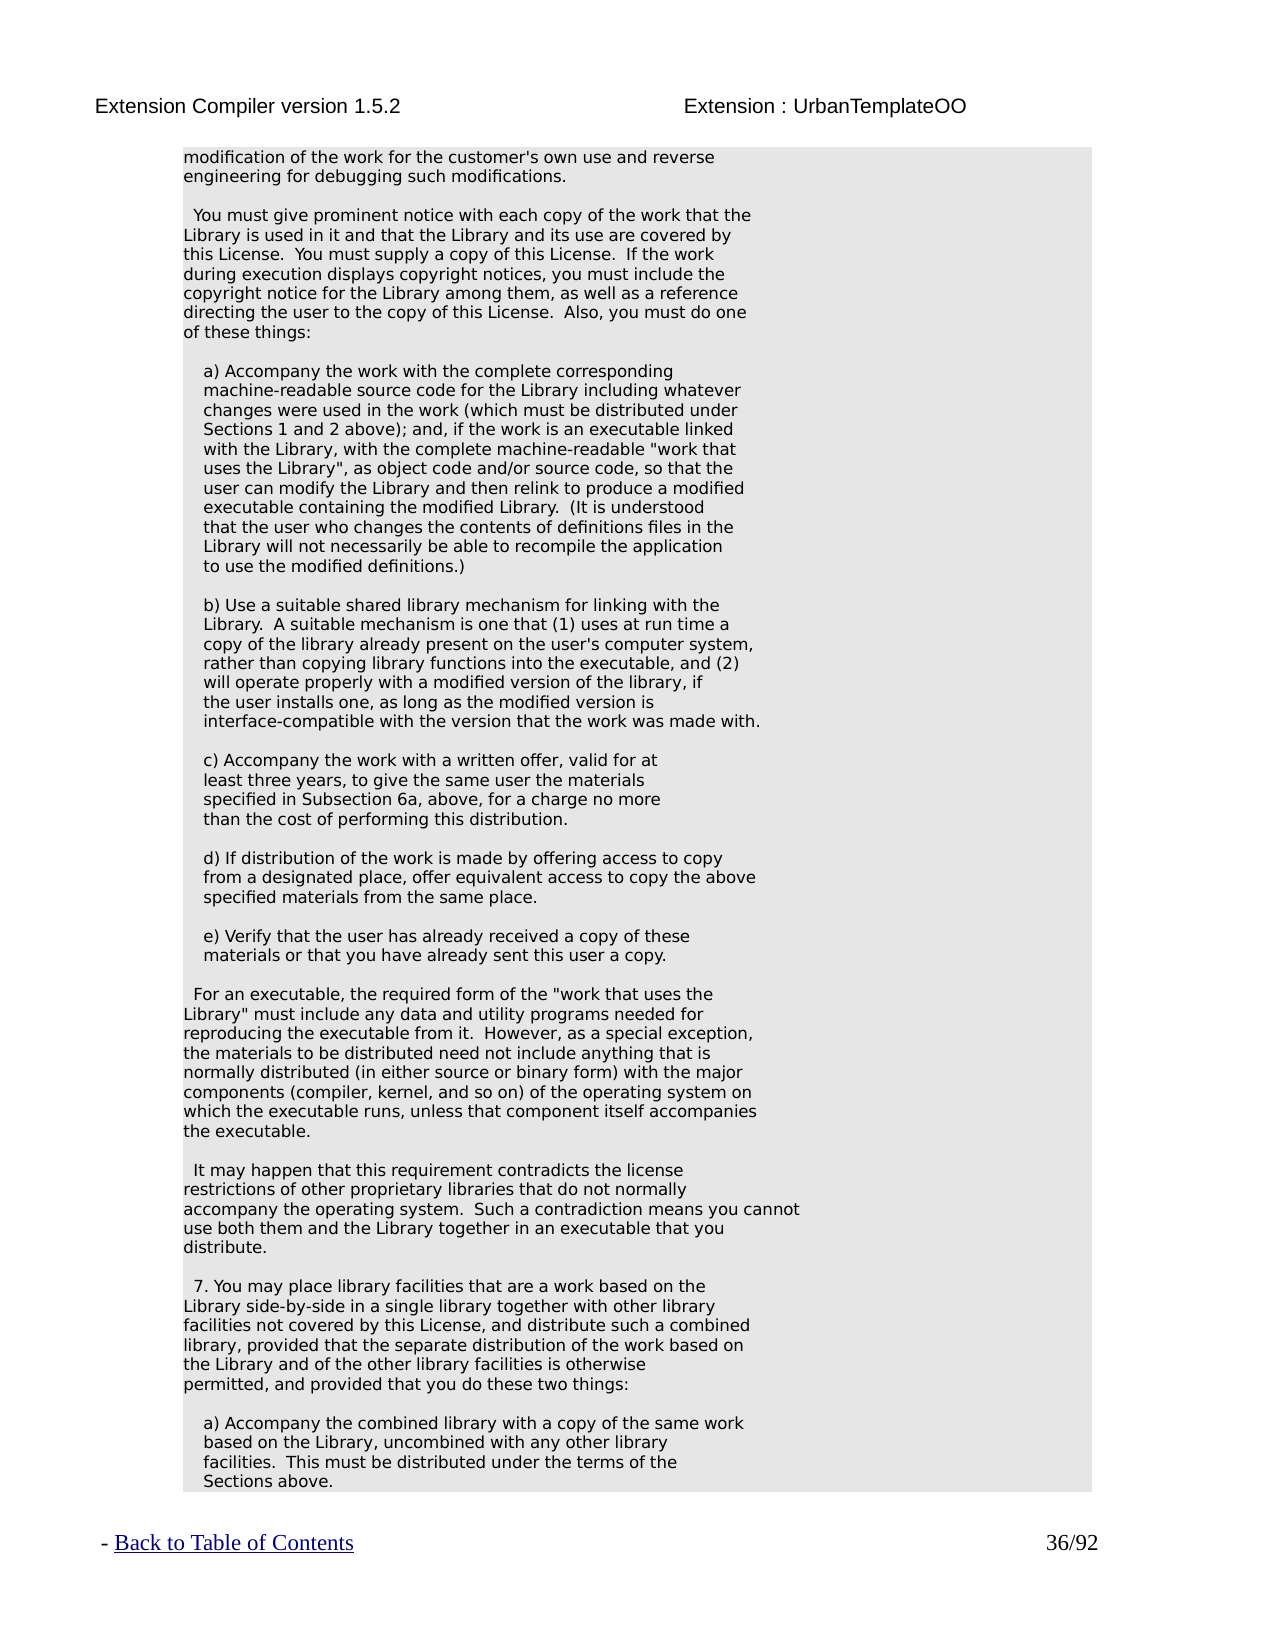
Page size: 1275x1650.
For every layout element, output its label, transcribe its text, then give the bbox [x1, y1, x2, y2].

text least three years, to give the same user the materials [183, 771, 1092, 790]
text library, provided that the separate distribution of the work based on [183, 1336, 1092, 1355]
text Library side-by-side in a single library together with other library [183, 1297, 1092, 1316]
text which the executable runs, unless that component itself accompanies [183, 1102, 1092, 1121]
text copyright notice for the Library among them, as well as a reference [183, 284, 1092, 303]
text directing the user to the copy of this License. Also, you must do one [183, 303, 1092, 323]
text during execution displays copyright notices, you must include the [183, 264, 1092, 284]
text the executable. [183, 1121, 1092, 1141]
text e) Verify that the user has already received a copy of these [183, 927, 1092, 946]
text Sections 1 and 2 above); and, if the work is an executable linked [183, 420, 1092, 440]
text c) Accompany the work with a written offer, valid for at [183, 751, 1092, 771]
text facilities not covered by this License, and distribute such a combined [183, 1316, 1092, 1336]
text It may happen that this requirement contradicts the license [183, 1160, 1092, 1180]
text accompany the operating system. Such a contradiction means you cannot [183, 1199, 1092, 1219]
text a) Accompany the work with the complete corresponding [183, 362, 1092, 381]
text interface-compatible with the version that the work was made with. [183, 712, 1092, 732]
text materials or that you have already sent this user a copy. [183, 946, 1092, 966]
text rather than copying library functions into the executable, and (2) [183, 654, 1092, 673]
text Library. A suitable mechanism is one that (1) uses at run time a [183, 615, 1092, 634]
text reproducing the executable from it. However, as a special exception, [183, 1024, 1092, 1043]
text the materials to be distributed need not include anything that is [183, 1043, 1092, 1063]
text You must give prominent notice with each copy of the work that the [183, 206, 1092, 225]
text that the user who changes the contents of definitions files in the [183, 518, 1092, 537]
text Library will not necessarily be able to recompile the application [183, 537, 1092, 557]
text normally distributed (in either source or binary form) with the major [183, 1063, 1092, 1082]
text use both them and the Library together in an executable that you [183, 1219, 1092, 1238]
text this License. You must supply a copy of this License. If the work [183, 245, 1092, 264]
text specified materials from the same place. [183, 888, 1092, 907]
text user can modify the Library and then relink to produce a modified [183, 479, 1092, 498]
text will operate properly with a modified version of the library, if [183, 673, 1092, 693]
text based on the Library, uncombined with any other library [183, 1433, 1092, 1453]
text modification of the work for the customer's own use and reverse [183, 147, 1092, 167]
text restrictions of other proprietary libraries that do not normally [183, 1180, 1092, 1199]
text specified in Subsection 6a, above, for a charge no more [183, 790, 1092, 810]
text of these things: [183, 323, 1092, 342]
text changes were used in the work (which must be distributed under [183, 401, 1092, 420]
text a) Accompany the combined library with a copy of the same work [183, 1414, 1092, 1433]
text permitted, and provided that you do these two things: [183, 1375, 1092, 1394]
text Library is used in it and that the Library and its use are covered by [183, 225, 1092, 245]
text the user installs one, as long as the modified version is [183, 693, 1092, 712]
text distribute. [183, 1238, 1092, 1258]
text the Library and of the other library facilities is otherwise [183, 1355, 1092, 1375]
text from a designated place, offer equivalent access to copy the above [183, 868, 1092, 888]
text facilities. This must be distributed under the terms of the [183, 1453, 1092, 1472]
text For an executable, the required form of the "work that uses the [183, 985, 1092, 1004]
text with the Library, with the complete machine-readable "work that [183, 440, 1092, 459]
text Library" must include any data and utility programs needed for [183, 1004, 1092, 1024]
text copy of the library already present on the user's computer system, [183, 634, 1092, 654]
text d) If distribution of the work is made by offering access to copy [183, 849, 1092, 868]
text Sections above. [183, 1472, 1092, 1492]
text components (compiler, kernel, and so on) of the operating system on [183, 1082, 1092, 1102]
text executable containing the modified Library. (It is understood [183, 498, 1092, 518]
text than the cost of performing this distribution. [183, 810, 1092, 829]
text b) Use a suitable shared library mechanism for linking with the [183, 596, 1092, 615]
text machine-readable source code for the Library including whatever [183, 381, 1092, 401]
text to use the modified definitions.) [183, 557, 1092, 576]
text 7. You may place library facilities that are a work based on the [183, 1277, 1092, 1297]
text uses the Library", as object code and/or source code, so that the [183, 459, 1092, 479]
text engineering for debugging such modifications. [183, 167, 1092, 186]
